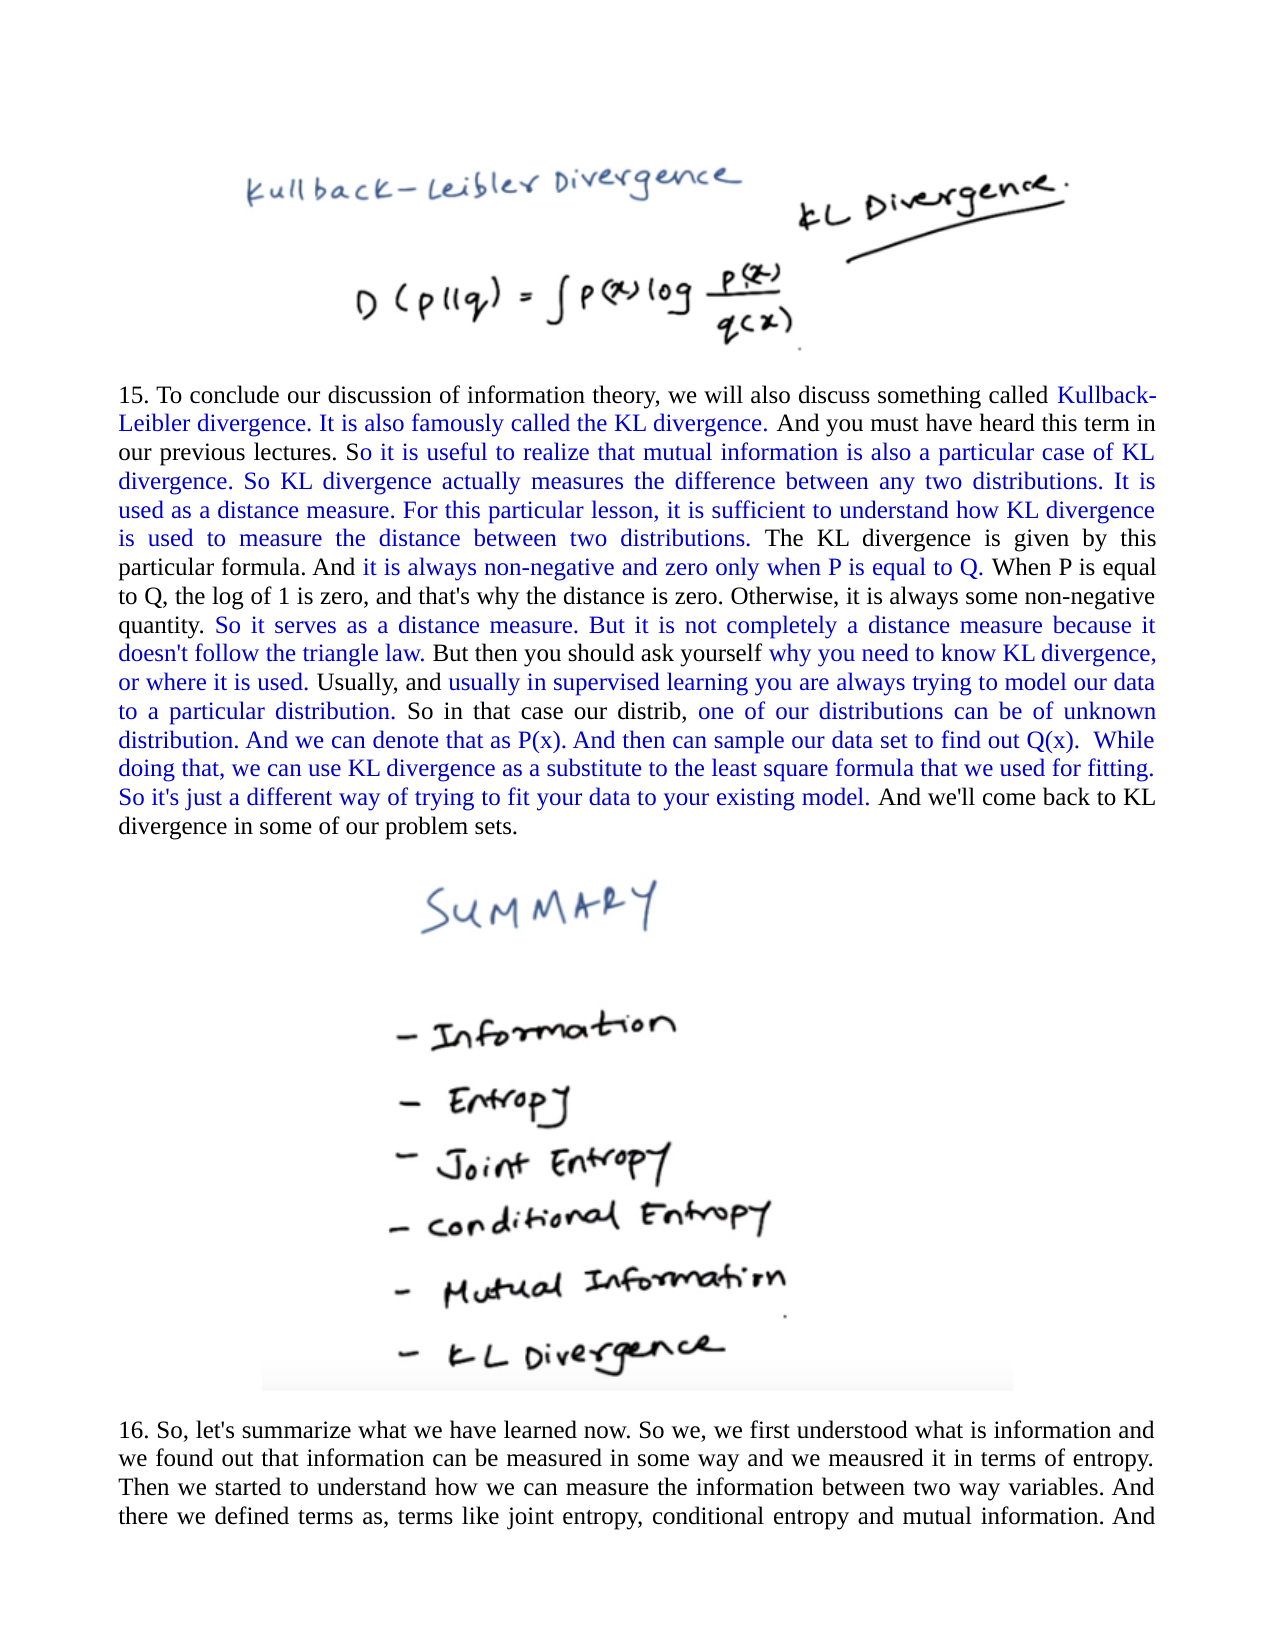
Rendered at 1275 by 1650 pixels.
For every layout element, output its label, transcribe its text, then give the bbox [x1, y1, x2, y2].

picture [118, 146, 1157, 351]
picture [261, 868, 1014, 1391]
text 16. So, let's summarize what we have learned now. So we, we first understood what is information and we found out that information can be measured in some way and we meausred it in terms of entropy. Then we started to understand how we can measure the information between two way variables. And there we defined terms as, terms like joint entropy, conditional entropy and mutual information. And [118, 1415, 1157, 1530]
text 15. To conclude our discussion of information theory, we will also discuss something called Kullback-Leibler divergence. It is also famously called the KL divergence. And you must have heard this term in our previous lectures. So it is useful to realize that mutual information is also a particular case of KL divergence. So KL divergence actually measures the difference between any two distributions. It is used as a distance measure. For this particular lesson, it is sufficient to understand how KL divergence is used to measure the distance between two distributions. The KL divergence is given by this particular formula. And it is always non-negative and zero only when P is equal to Q. When P is equal to Q, the log of 1 is zero, and that's why the distance is zero. Otherwise, it is always some non-negative quantity. So it serves as a distance measure. But it is not completely a distance measure because it doesn't follow the triangle law. But then you should ask yourself why you need to know KL divergence, or where it is used. Usually, and usually in supervised learning you are always trying to model our data to a particular distribution. So in that case our distrib, one of our distributions can be of unknown distribution. And we can denote that as P(x). And then can sample our data set to find out Q(x). While doing that, we can use KL divergence as a substitute to the least square formula that we used for fitting. So it's just a different way of trying to fit your data to your existing model. And we'll come back to KL divergence in some of our problem sets. [118, 380, 1157, 840]
